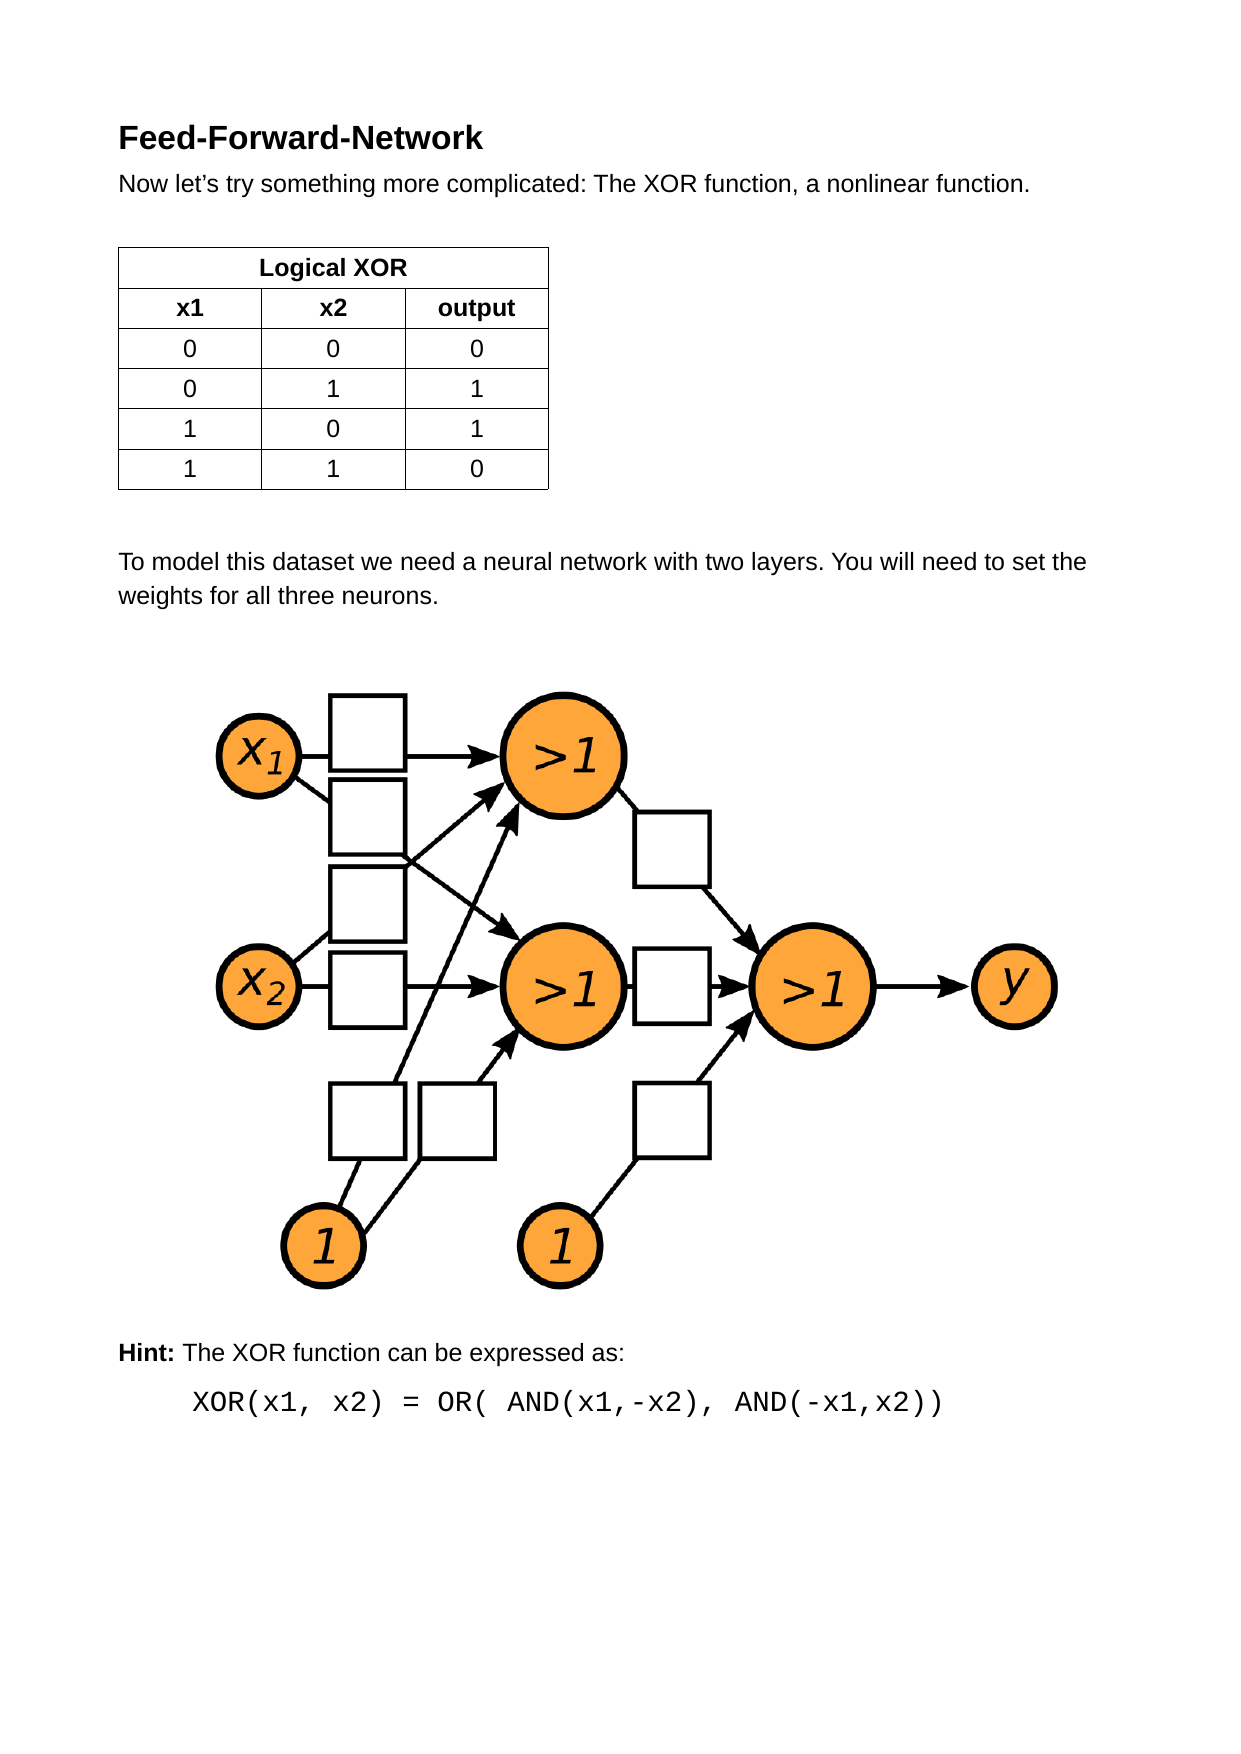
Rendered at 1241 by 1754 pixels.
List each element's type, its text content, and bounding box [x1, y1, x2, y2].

table_cell 0 [262, 329, 405, 368]
text Now let’s try something more complicated: The XOR function, a nonlinear function. [118, 169, 1122, 198]
table_cell x1 [119, 289, 261, 328]
table_cell 0 [406, 450, 548, 489]
table_cell 0 [119, 329, 261, 368]
table_cell 1 [406, 409, 548, 449]
table_cell 1 [262, 450, 405, 489]
table_cell 1 [406, 369, 548, 408]
table_cell [549, 368, 1122, 408]
table_cell [549, 328, 1122, 368]
table_cell 1 [262, 369, 405, 408]
table_cell 0 [119, 369, 261, 408]
table_cell 0 [406, 329, 548, 368]
table_cell x2 [262, 289, 405, 328]
table_cell 0 [262, 409, 405, 449]
text To model this dataset we need a neural network with two layers. You will need to set the weights for all three neurons. [118, 547, 1122, 610]
table_cell 1 [119, 450, 261, 489]
table_cell [549, 288, 1122, 328]
table_header [549, 247, 1122, 287]
table_cell [549, 449, 1122, 489]
table_cell output [406, 289, 548, 328]
picture [118, 619, 1123, 1333]
subtitle Feed-Forward-Network [118, 118, 1122, 157]
table_header Logical XOR [119, 248, 548, 287]
table_cell 1 [119, 409, 261, 449]
table_cell [549, 408, 1122, 449]
text XOR(x1, x2) = OR( AND(x1,-x2), AND(-x1,x2)) [118, 1387, 1122, 1421]
text Hint: The XOR function can be expressed as: [118, 1333, 1122, 1367]
